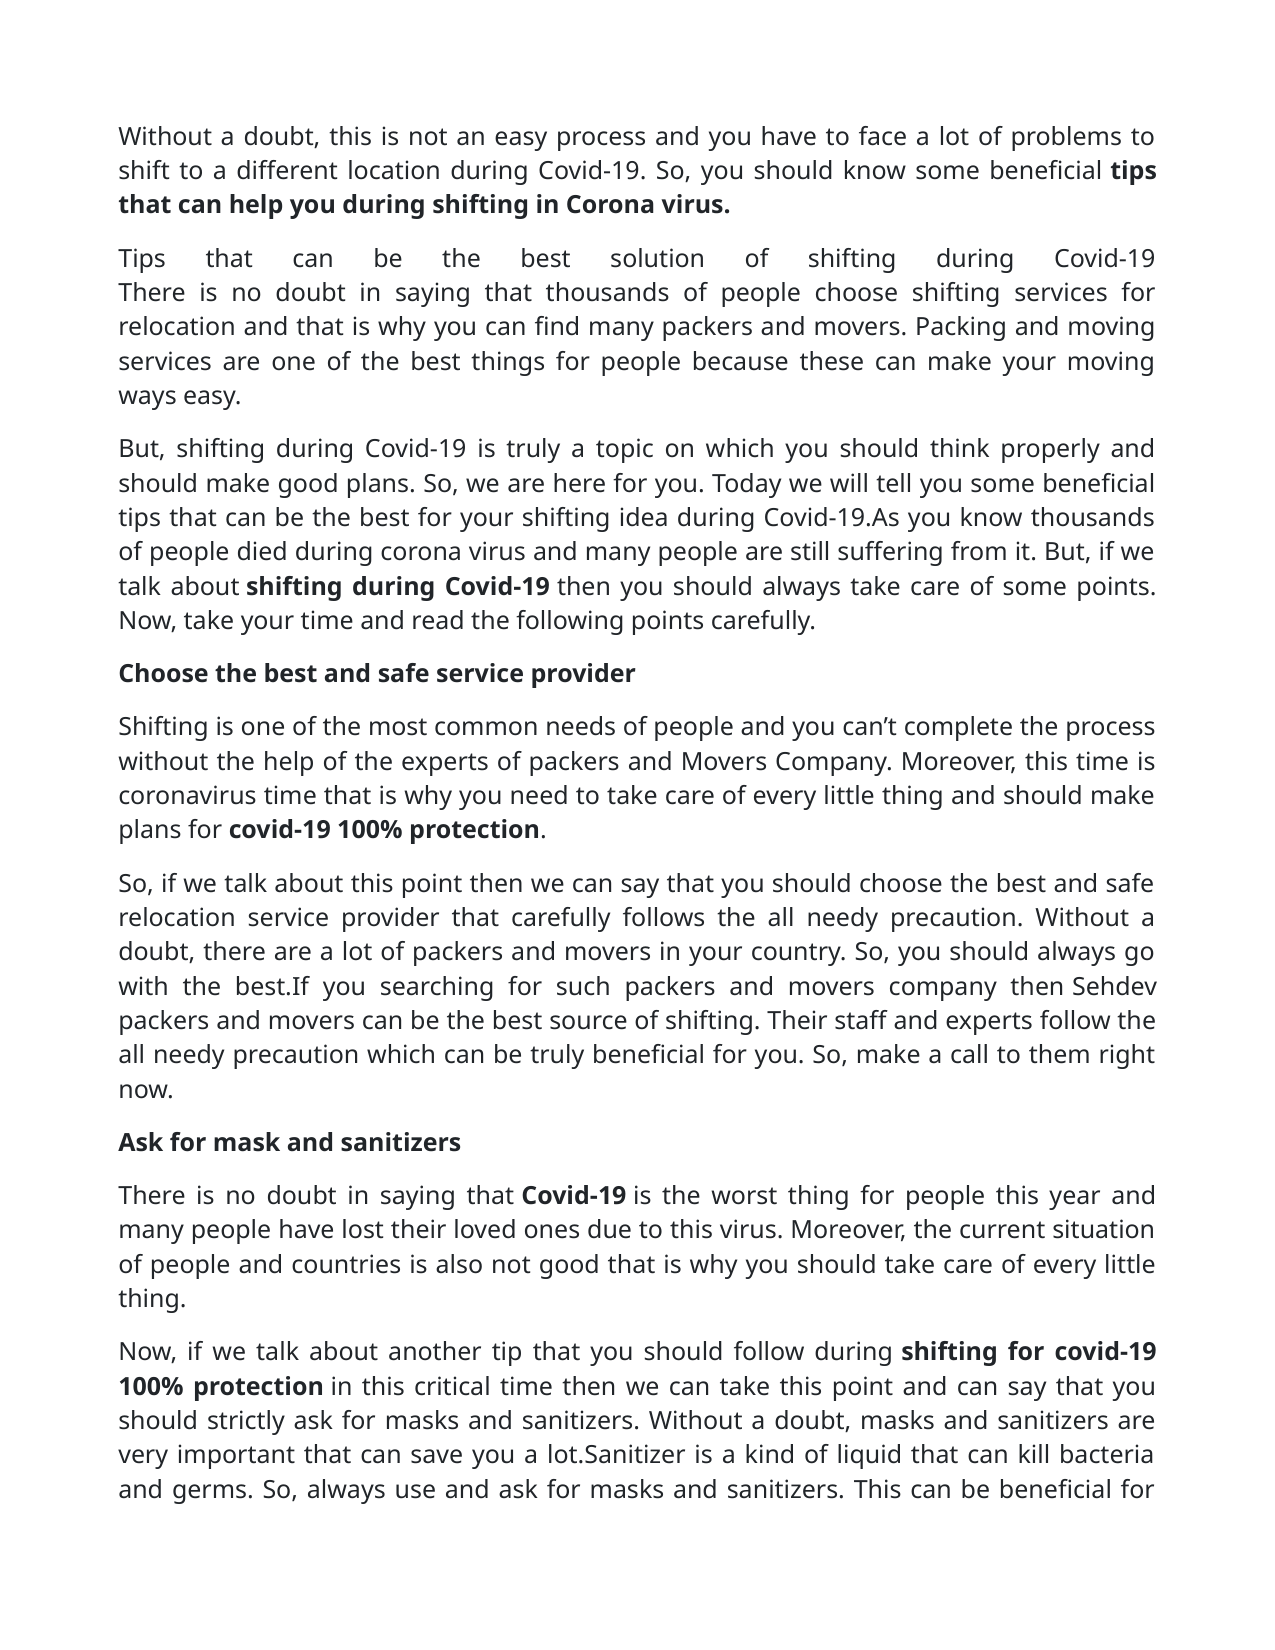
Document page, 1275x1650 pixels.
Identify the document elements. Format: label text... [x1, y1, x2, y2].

text But, shifting during Covid-19 is truly a topic on which you should think properly and should make good plans. So, we are here for you. Today we will tell you some beneficial tips that can be the best for your shifting idea during Covid-19.As you know thousands of people died during corona virus and many people are still suffering from it. But, if we talk about shifting during Covid-19 then you should always take care of some points. Now, take your time and read the following points carefully. [118, 431, 1157, 637]
text Shifting is one of the most common needs of people and you can’t complete the process without the help of the experts of packers and Movers Company. Moreover, this time is coronavirus time that is why you need to take care of every little thing and should make plans for covid-19 100% protection. [118, 709, 1157, 846]
text Ask for mask and sanitizers [118, 1124, 1157, 1159]
text Choose the best and safe service provider [118, 656, 1157, 690]
text Tips that can be the best solution of shifting during Covid-19 There is no doubt in saying that thousands of people choose shifting services for relocation and that is why you can find many packers and movers. Packing and moving services are one of the best things for people because these can make your moving ways easy. [118, 240, 1157, 412]
text So, if we talk about this point then we can say that you should choose the best and safe relocation service provider that carefully follows the all needy precaution. Without a doubt, there are a lot of packers and movers in your country. So, you should always go with the best.If you searching for such packers and movers company then Sehdev packers and movers can be the best source of shifting. Their staff and experts follow the all needy precaution which can be truly beneficial for you. So, make a call to them right now. [118, 865, 1157, 1106]
text Without a doubt, this is not an easy process and you have to face a lot of problems to shift to a different location during Covid-19. So, you should know some beneficial tips that can help you during shifting in Corona virus. [118, 118, 1157, 221]
text Now, if we talk about another tip that you should follow during shifting for covid-19 100% protection in this critical time then we can take this point and can say that you should strictly ask for masks and sanitizers. Without a doubt, masks and sanitizers are very important that can save you a lot.Sanitizer is a kind of liquid that can kill bacteria and germs. So, always use and ask for masks and sanitizers. This can be beneficial for [118, 1334, 1157, 1506]
text There is no doubt in saying that Covid-19 is the worst thing for people this year and many people have lost their loved ones due to this virus. Moreover, the current situation of people and countries is also not good that is why you should take care of every little thing. [118, 1177, 1157, 1315]
